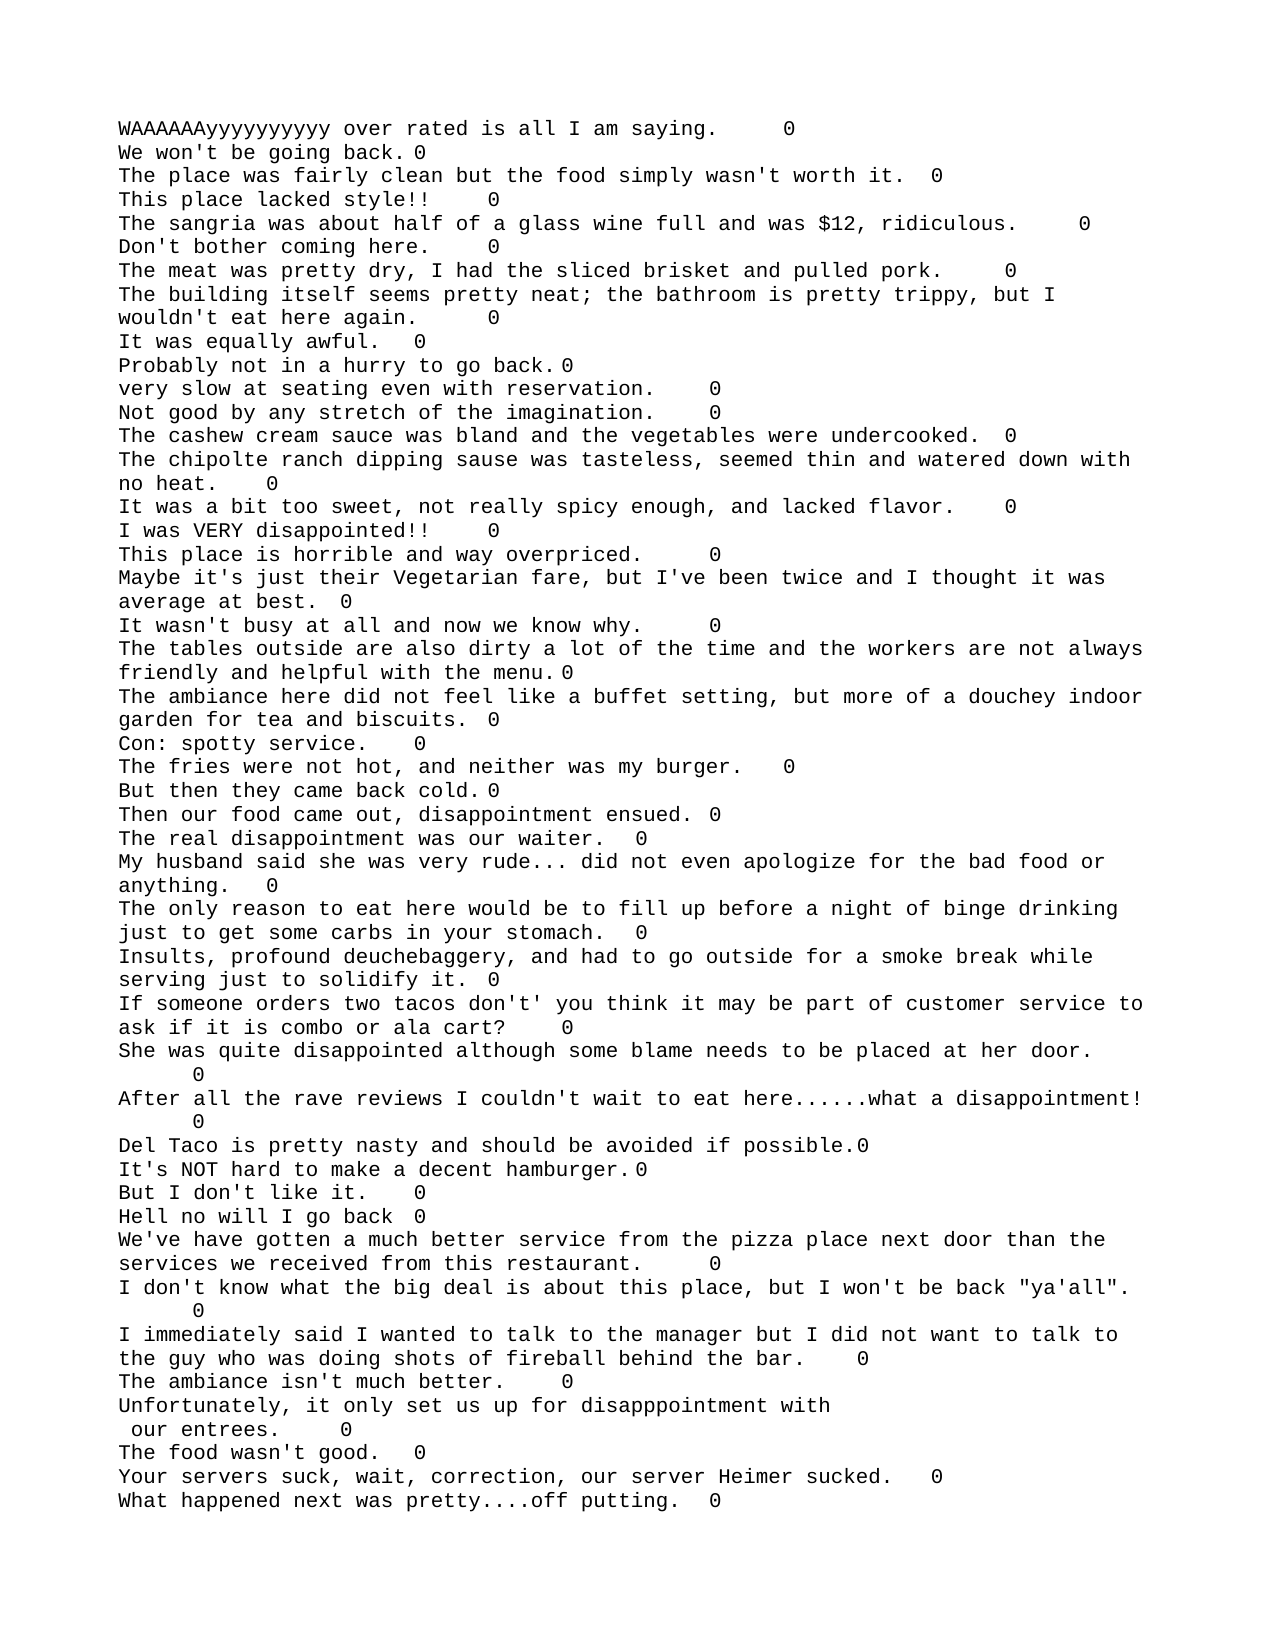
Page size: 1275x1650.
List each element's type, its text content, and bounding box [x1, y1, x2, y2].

text WAAAAAAyyyyyyyyyy over rated is all I am saying. 0 We won't be going back. 0 The place was fairly clean but the food simply wasn't worth it. 0 This place lacked style!! 0 The sangria was about half of a glass wine full and was $12, ridiculous. 0 Don't bother coming here. 0 The meat was pretty dry, I had the sliced brisket and pulled pork. 0 The building itself seems pretty neat; the bathroom is pretty trippy, but I wouldn't eat here again. 0 It was equally awful. 0 Probably not in a hurry to go back. 0 very slow at seating even with reservation. 0 Not good by any stretch of the imagination. 0 The cashew cream sauce was bland and the vegetables were undercooked. 0 The chipolte ranch dipping sause was tasteless, seemed thin and watered down with no heat. 0 It was a bit too sweet, not really spicy enough, and lacked flavor. 0 I was VERY disappointed!! 0 This place is horrible and way overpriced. 0 Maybe it's just their Vegetarian fare, but I've been twice and I thought it was average at best. 0 It wasn't busy at all and now we know why. 0 The tables outside are also dirty a lot of the time and the workers are not always friendly and helpful with the menu. 0 The ambiance here did not feel like a buffet setting, but more of a douchey indoor garden for tea and biscuits. 0 Con: spotty service. 0 The fries were not hot, and neither was my burger. 0 But then they came back cold. 0 Then our food came out, disappointment ensued. 0 The real disappointment was our waiter. 0 My husband said she was very rude... did not even apologize for the bad food or anything. 0 The only reason to eat here would be to fill up before a night of binge drinking just to get some carbs in your stomach. 0 Insults, profound deuchebaggery, and had to go outside for a smoke break while serving just to solidify it. 0 If someone orders two tacos don't' you think it may be part of customer service to ask if it is combo or ala cart? 0 She was quite disappointed although some blame needs to be placed at her door. 0 After all the rave reviews I couldn't wait to eat here......what a disappointment! 0 Del Taco is pretty nasty and should be avoided if possible. 0 It's NOT hard to make a decent hamburger. 0 But I don't like it. 0 Hell no will I go back 0 We've have gotten a much better service from the pizza place next door than the services we received from this restaurant. 0 I don't know what the big deal is about this place, but I won't be back "ya'all". 0 I immediately said I wanted to talk to the manager but I did not want to talk to the guy who was doing shots of fireball behind the bar. 0 The ambiance isn't much better. 0 Unfortunately, it only set us up for disapppointment with [118, 118, 1157, 1419]
text our entrees. 0 The food wasn't good. 0 Your servers suck, wait, correction, our server Heimer sucked. 0 What happened next was pretty....off putting. 0 [118, 1419, 1157, 1513]
